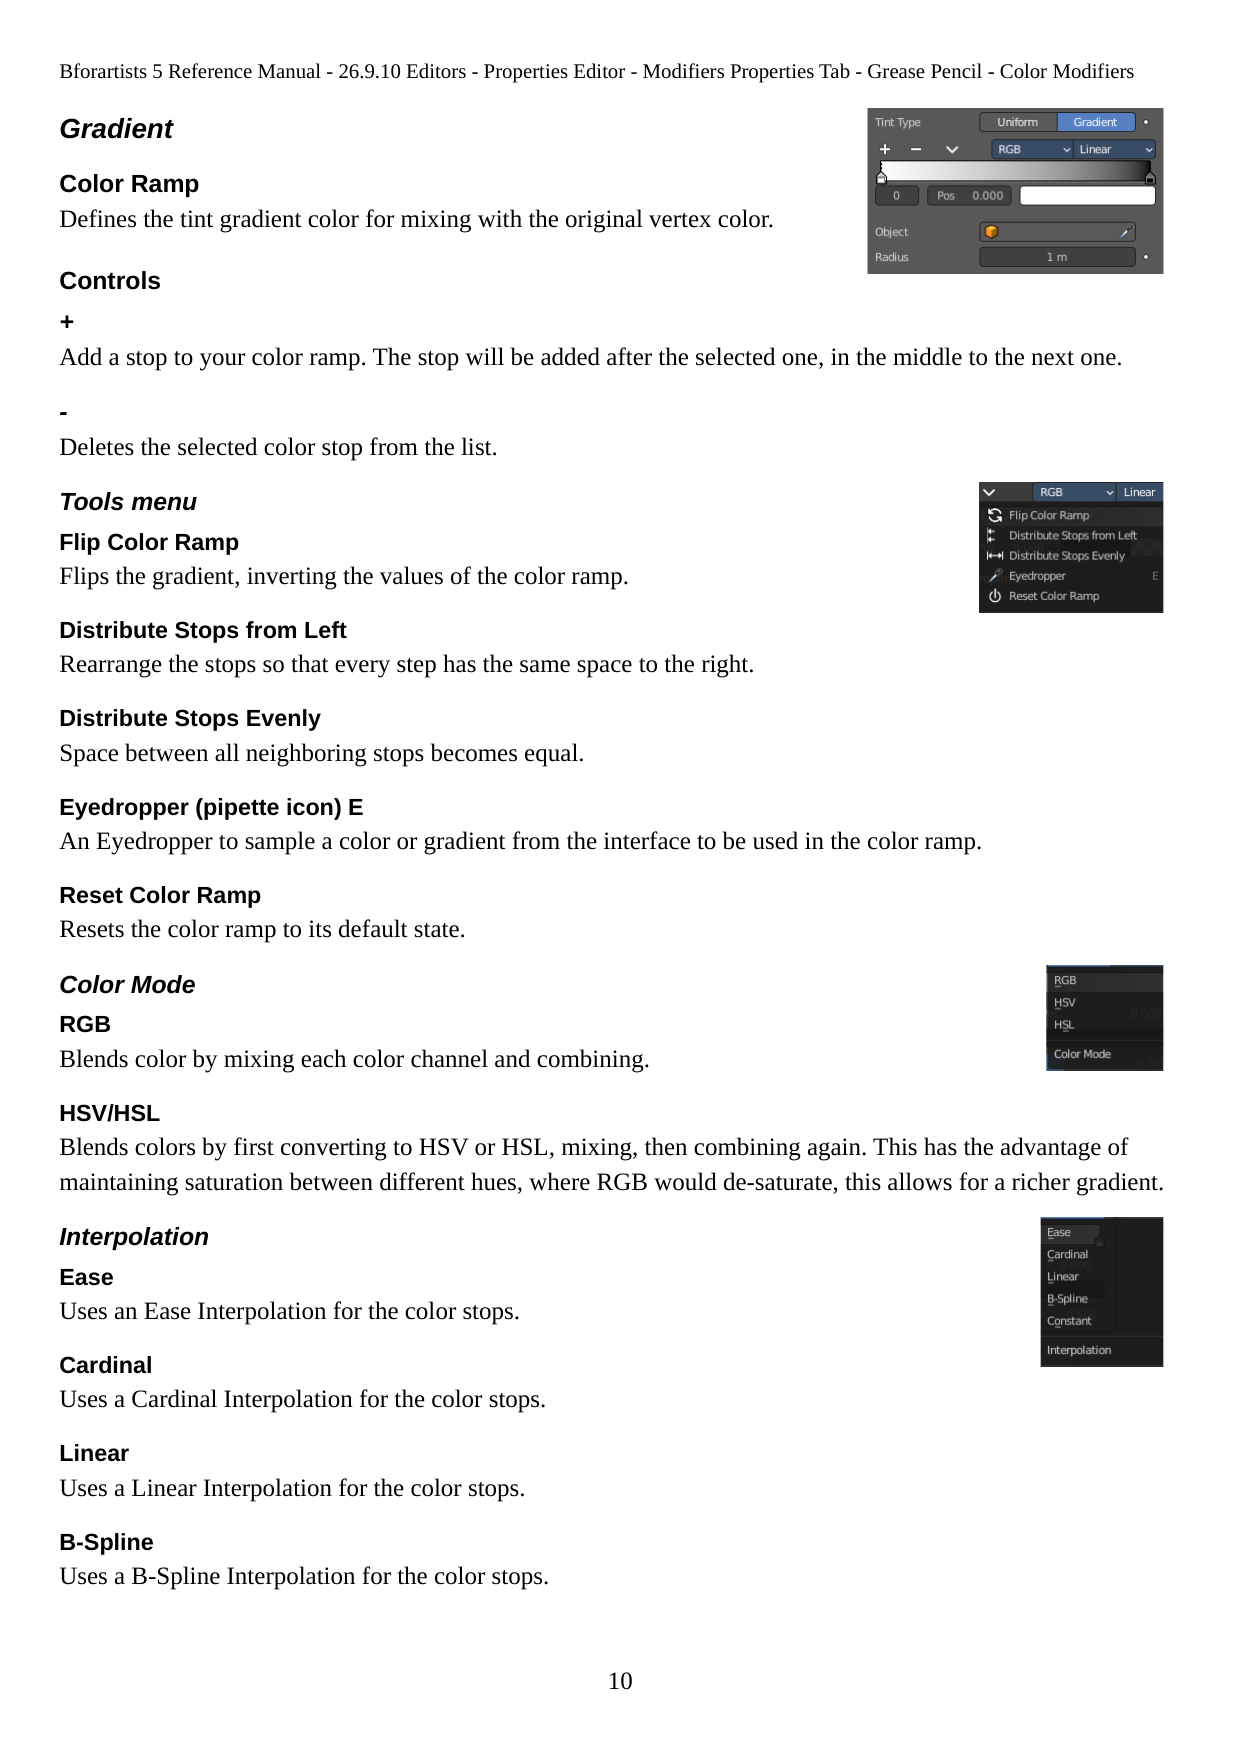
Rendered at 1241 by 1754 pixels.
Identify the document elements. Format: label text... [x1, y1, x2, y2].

subtitle Flip Color Ramp [59, 528, 979, 555]
subtitle HSV/HSL [59, 1099, 1181, 1126]
text Deletes the selected color stop from the list. [59, 432, 1181, 461]
text Blends color by mixing each color channel and combining. [59, 1044, 1181, 1073]
subtitle Distribute Stops from Left [59, 616, 1181, 643]
text Blends colors by first converting to HSV or HSL, mixing, then combining again. This has the advantage of maintaining saturation between different hues, where RGB would de-saturate, this allows for a richer gradient. [59, 1132, 1181, 1195]
picture [1040, 1217, 1164, 1367]
subtitle [1164, 169, 1181, 198]
text Uses a Linear Interpolation for the color stops. [59, 1473, 1181, 1501]
text An Eyedropper to sample a color or gradient from the interface to be used in the color ramp. [59, 826, 1181, 855]
text Flips the gradient, inverting the values of the color ramp. [59, 561, 979, 590]
subtitle Distribute Stops Evenly [59, 705, 1181, 732]
subtitle [1164, 1263, 1181, 1290]
subtitle [1164, 970, 1181, 998]
picture [1046, 965, 1164, 1071]
subtitle Interpolation [59, 1222, 1040, 1251]
text Uses a B-Spline Interpolation for the color stops. [59, 1561, 1181, 1590]
subtitle + [59, 307, 1181, 335]
subtitle Controls [59, 266, 1181, 294]
subtitle Tools menu [59, 487, 979, 516]
text Space between all neighboring stops becomes equal. [59, 738, 1181, 767]
picture [867, 108, 1164, 274]
subtitle - [59, 397, 1181, 426]
subtitle [1164, 528, 1181, 555]
subtitle B-Spline [59, 1528, 1181, 1555]
text Add a stop to your color ramp. The stop will be added after the selected one, in the middle to the next one. [59, 342, 1181, 370]
subtitle Cardinal [59, 1351, 1181, 1378]
subtitle Color Mode [59, 970, 1046, 998]
subtitle Reset Color Ramp [59, 881, 1181, 908]
subtitle Eyedropper (pipette icon) E [59, 793, 1181, 820]
subtitle Linear [59, 1440, 1181, 1466]
subtitle [1164, 1011, 1181, 1038]
text Defines the tint gradient color for mixing with the original vertex color. [59, 204, 867, 233]
subtitle Ease [59, 1263, 1040, 1290]
subtitle Gradient [59, 113, 867, 144]
subtitle [1164, 1222, 1181, 1251]
subtitle [1164, 113, 1181, 144]
subtitle Color Ramp [59, 169, 867, 198]
subtitle [1164, 487, 1181, 516]
text Resets the color ramp to its default state. [59, 914, 1181, 943]
text Uses an Ease Interpolation for the color stops. [59, 1296, 1040, 1325]
text Uses a Cardinal Interpolation for the color stops. [59, 1384, 1181, 1413]
picture [979, 482, 1164, 613]
subtitle RGB [59, 1011, 1046, 1038]
text Rearrange the stops so that every step has the same space to the right. [59, 649, 1181, 678]
